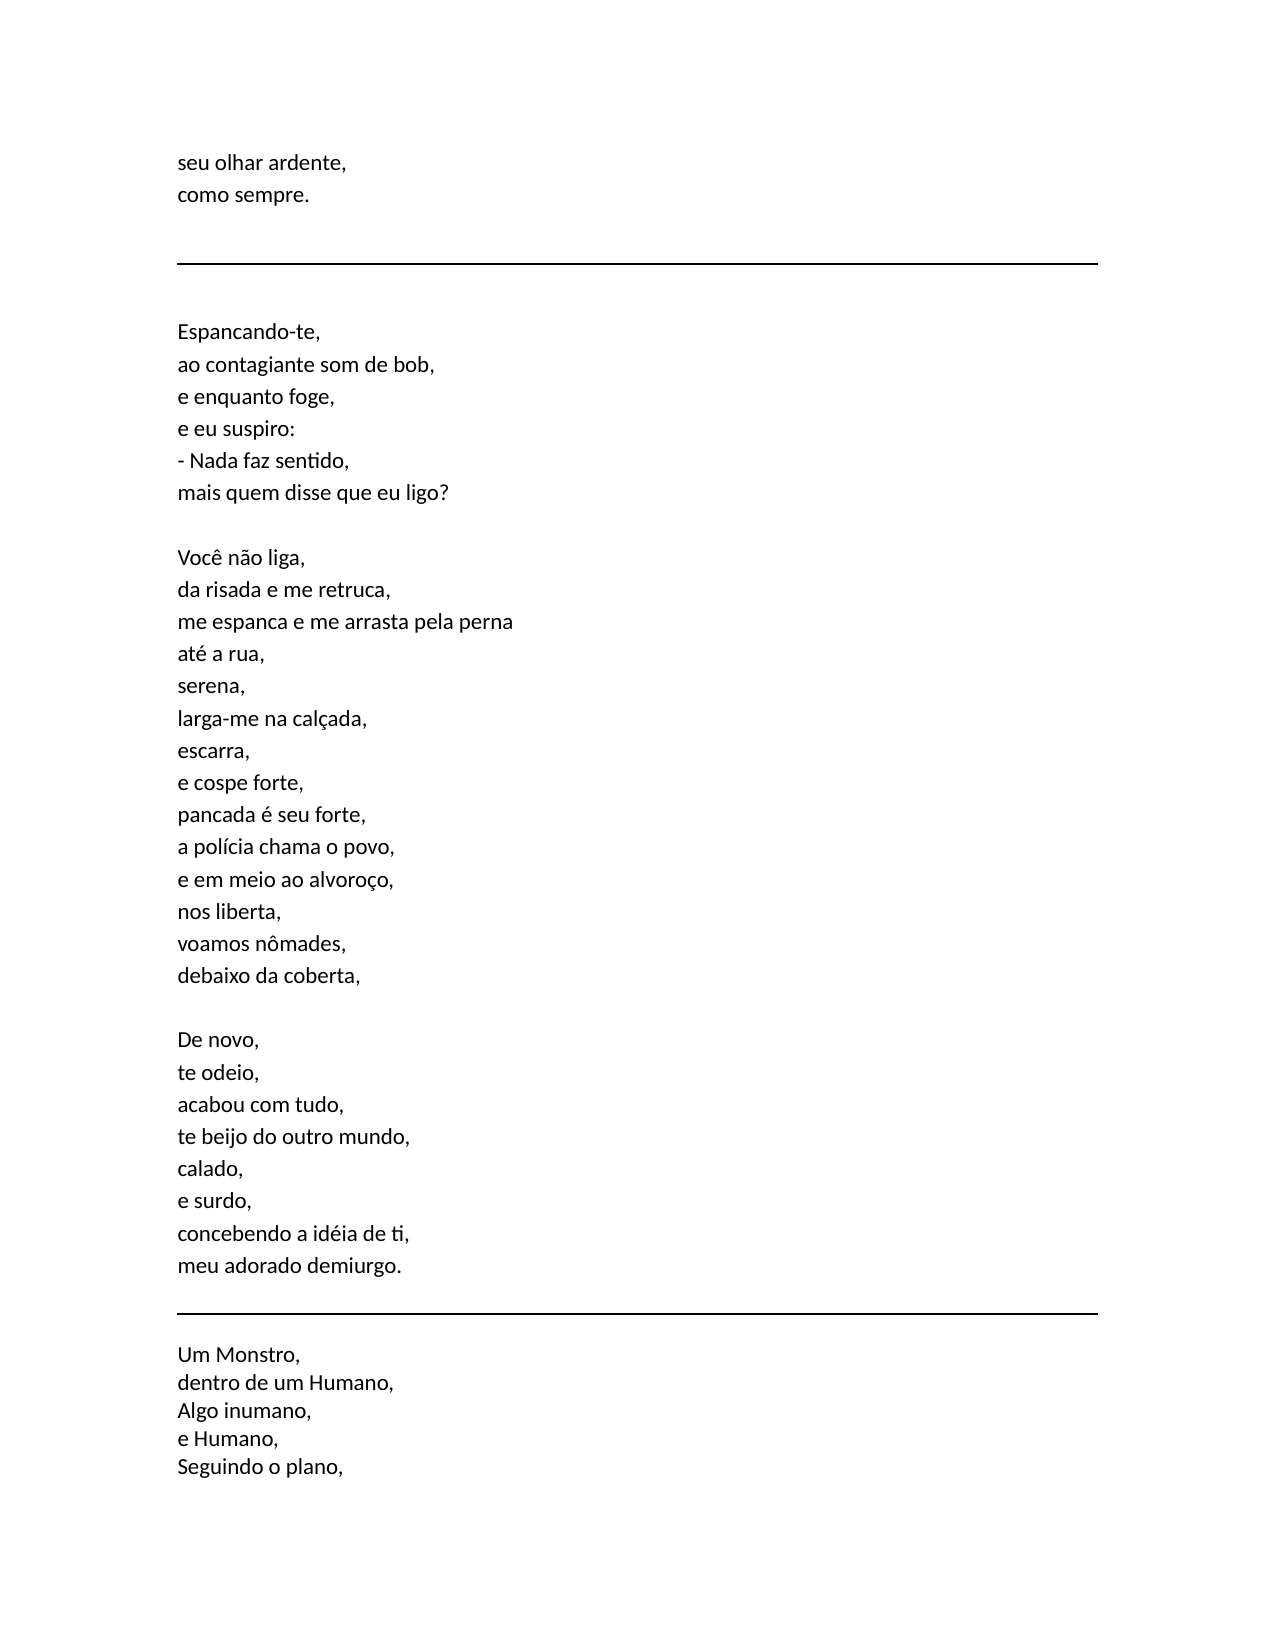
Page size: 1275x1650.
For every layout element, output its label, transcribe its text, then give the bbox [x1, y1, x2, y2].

text Algo inumano, e Humano, [177, 1396, 1098, 1452]
text Seguindo o plano, [177, 1452, 1098, 1480]
text Espancando-te, ao contagiante som de bob, e enquanto foge, e eu suspiro: - Nada faz sentido, mais quem disse que eu ligo? Você não liga, da risada e me retruca, me espanca e me arrasta pela perna até a rua, serena, larga-me na calçada, escarra, e cospe forte, pancada é seu forte, a polícia chama o povo, e em meio ao alvoroço, nos liberta, voamos nômades, debaixo da coberta, De novo, te odeio, acabou com tudo, te beijo do outro mundo, calado, e surdo, concebendo a idéia de ti, meu adorado demiurgo. [177, 317, 1098, 1313]
text Um Monstro, dentro de um Humano, [177, 1340, 1098, 1396]
text seu olhar ardente, como sempre. [177, 148, 1098, 208]
